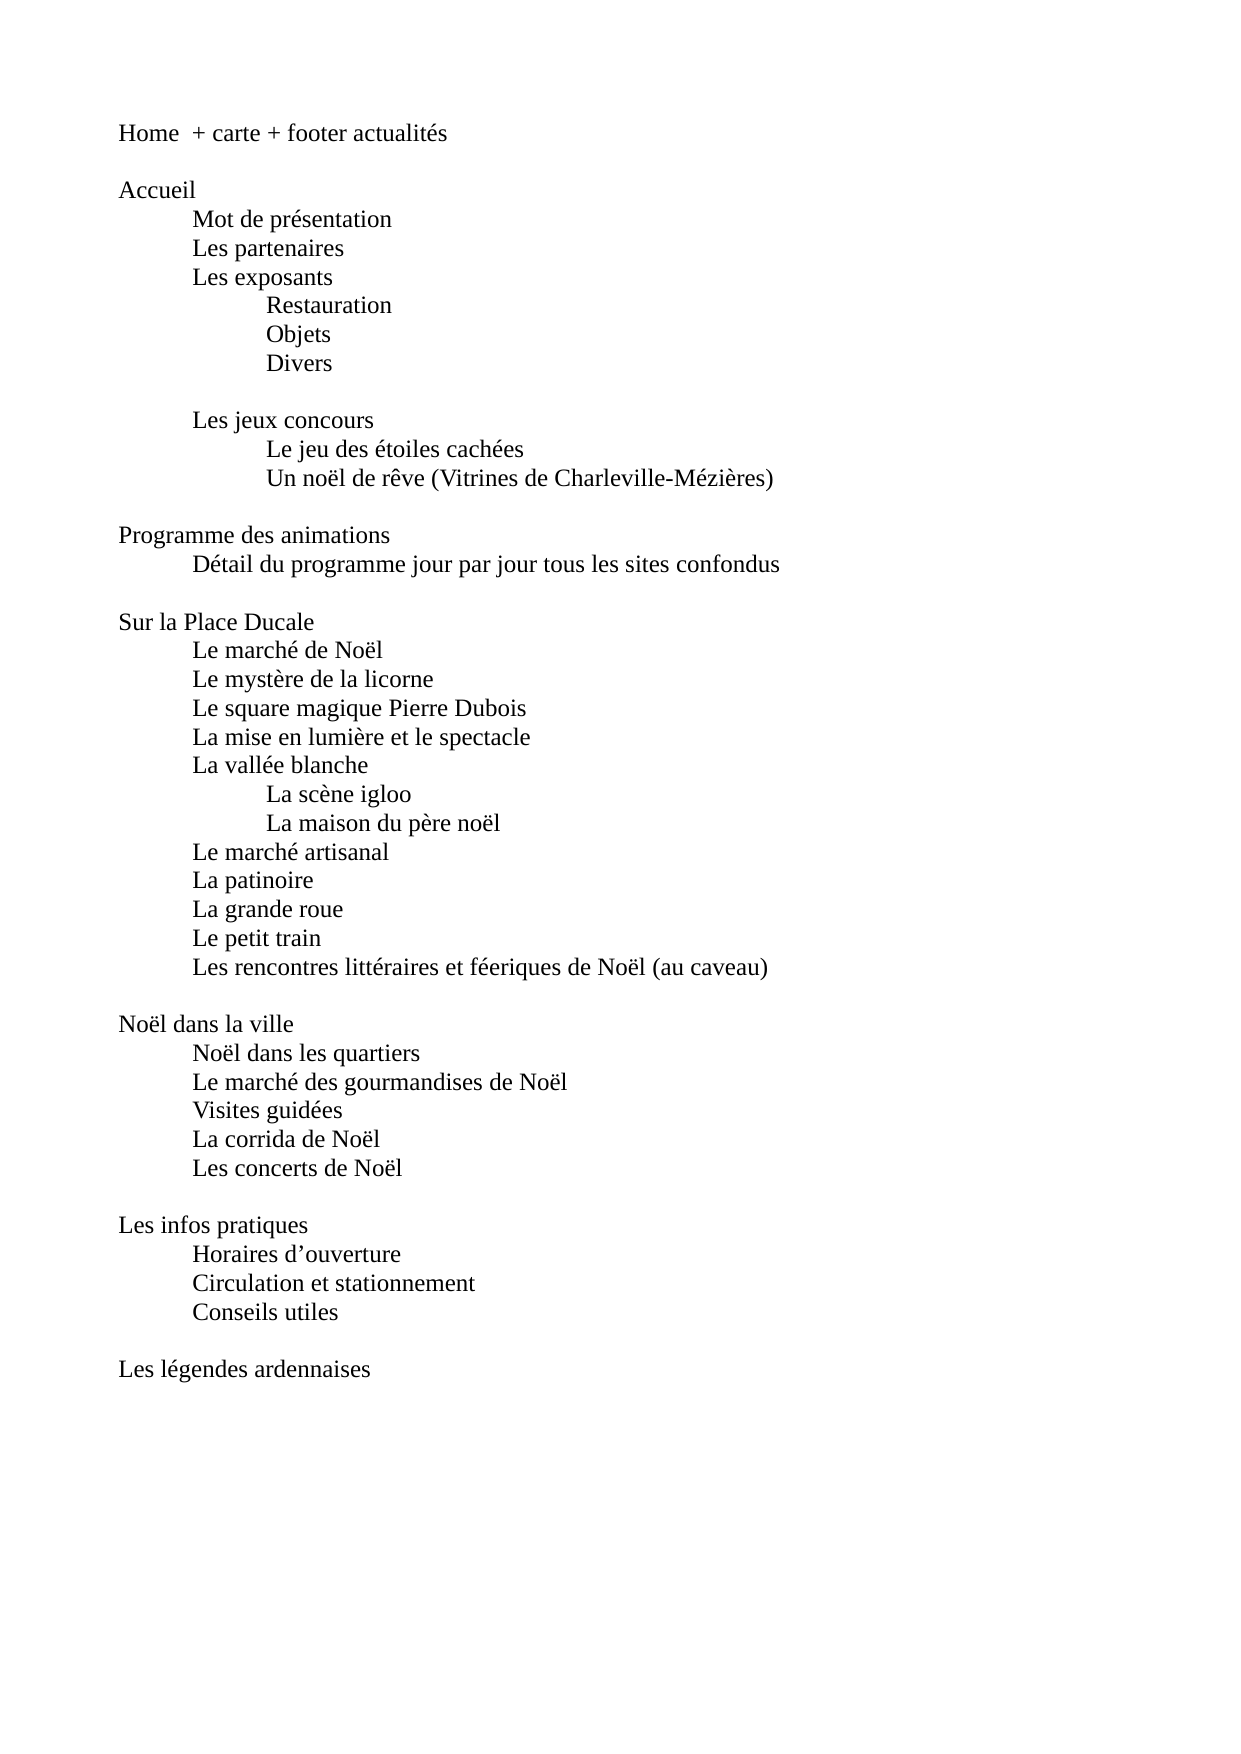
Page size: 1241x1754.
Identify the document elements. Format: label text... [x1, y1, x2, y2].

text La patinoire [118, 866, 1122, 894]
text Le square magique Pierre Dubois [118, 693, 1122, 722]
text Les légendes ardennaises [118, 1354, 1122, 1383]
text Divers [118, 348, 1122, 377]
text Mot de présentation [118, 204, 1122, 233]
text Les exposants [118, 262, 1122, 291]
text Le marché artisanal [118, 837, 1122, 866]
text La grande roue [118, 894, 1122, 923]
text Le jeu des étoiles cachées [118, 434, 1122, 463]
text Les jeux concours [118, 406, 1122, 434]
text La maison du père noël [118, 808, 1122, 837]
text Le mystère de la licorne [118, 664, 1122, 693]
text Circulation et stationnement [118, 1268, 1122, 1297]
text Les infos pratiques [118, 1211, 1122, 1239]
text Le marché des gourmandises de Noël [118, 1067, 1122, 1096]
text Sur la Place Ducale [118, 607, 1122, 636]
text Détail du programme jour par jour tous les sites confondus [118, 549, 1122, 578]
text Les partenaires [118, 233, 1122, 262]
text Restauration [118, 291, 1122, 319]
text Un noël de rêve (Vitrines de Charleville-Mézières) [118, 463, 1122, 492]
text Les concerts de Noël [118, 1153, 1122, 1182]
text La corrida de Noël [118, 1124, 1122, 1153]
text Le petit train [118, 923, 1122, 952]
text Noël dans les quartiers [118, 1038, 1122, 1067]
text Le marché de Noël [118, 636, 1122, 664]
text Accueil [118, 176, 1122, 204]
text Programme des animations [118, 521, 1122, 549]
text Objets [118, 319, 1122, 348]
text Visites guidées [118, 1096, 1122, 1124]
text La scène igloo [118, 779, 1122, 808]
text Home + carte + footer actualités [118, 118, 1122, 147]
text La vallée blanche [118, 751, 1122, 779]
text Les rencontres littéraires et féeriques de Noël (au caveau) [118, 952, 1122, 981]
text Conseils utiles [118, 1297, 1122, 1326]
text Noël dans la ville [118, 1009, 1122, 1038]
text Horaires d’ouverture [118, 1239, 1122, 1268]
text La mise en lumière et le spectacle [118, 722, 1122, 751]
